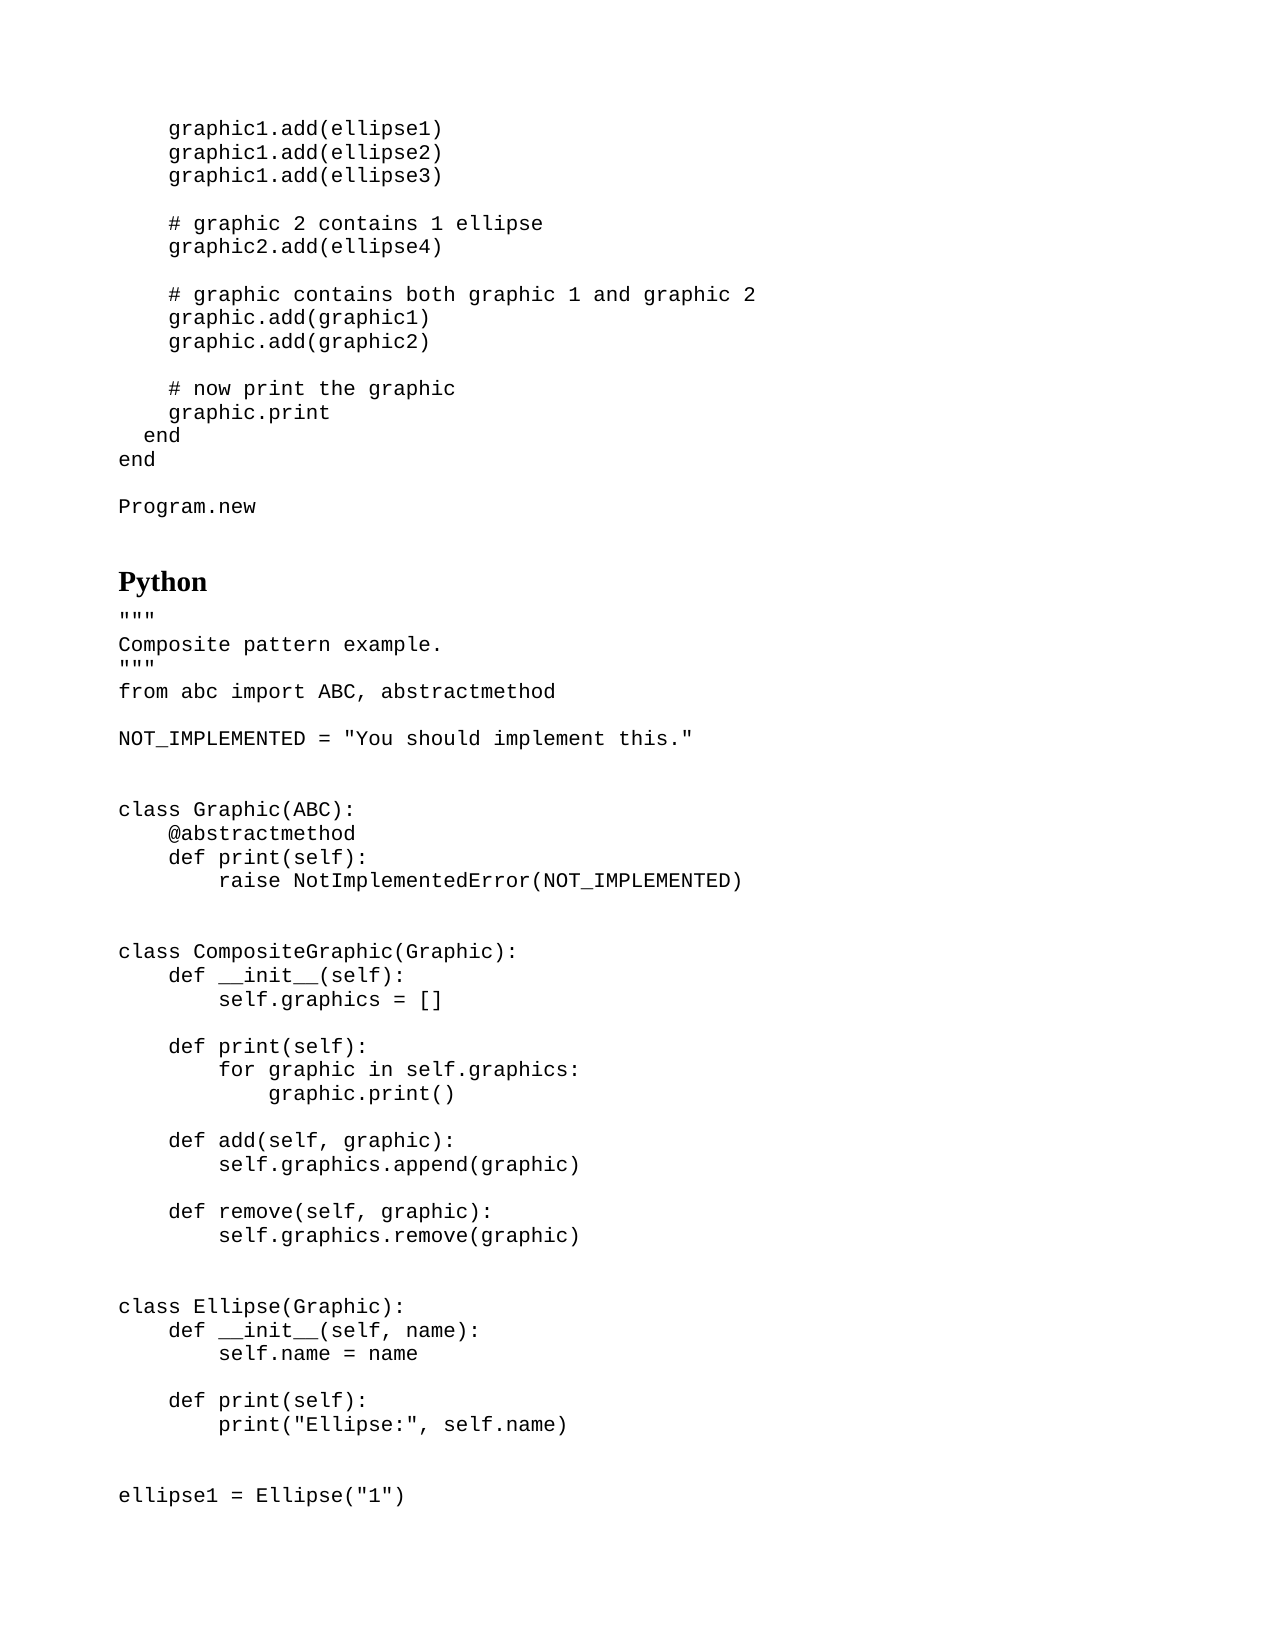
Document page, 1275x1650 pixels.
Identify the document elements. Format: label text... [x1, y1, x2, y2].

text from abc import ABC, abstractmethod [118, 681, 1157, 705]
text def print(self): [118, 1391, 1157, 1414]
text graphic2.add(ellipse4) [118, 236, 1157, 260]
text graphic.print() [118, 1083, 1157, 1107]
text def print(self): [118, 1036, 1157, 1059]
text self.graphics.append(graphic) [118, 1154, 1157, 1178]
text def __init__(self): [118, 965, 1157, 988]
text # graphic contains both graphic 1 and graphic 2 [118, 284, 1157, 307]
text # graphic 2 contains 1 ellipse [118, 213, 1157, 236]
subtitle Python [118, 564, 1157, 598]
text graphic.print [118, 402, 1157, 426]
text def __init__(self, name): [118, 1319, 1157, 1343]
text self.name = name [118, 1343, 1157, 1367]
text graphic1.add(ellipse2) [118, 142, 1157, 165]
text class CompositeGraphic(Graphic): [118, 941, 1157, 965]
text for graphic in self.graphics: [118, 1059, 1157, 1083]
text raise NotImplementedError(NOT_IMPLEMENTED) [118, 870, 1157, 894]
text class Graphic(ABC): [118, 799, 1157, 823]
text NOT_IMPLEMENTED = "You should implement this." [118, 728, 1157, 752]
text graphic1.add(ellipse1) [118, 118, 1157, 142]
text end [118, 426, 1157, 449]
text ellipse1 = Ellipse("1") [118, 1485, 1157, 1509]
text graphic1.add(ellipse3) [118, 165, 1157, 189]
text graphic.add(graphic2) [118, 331, 1157, 354]
text @abstractmethod [118, 823, 1157, 847]
text """ [118, 610, 1157, 634]
text def print(self): [118, 847, 1157, 870]
text def add(self, graphic): [118, 1130, 1157, 1154]
text print("Ellipse:", self.name) [118, 1414, 1157, 1438]
text self.graphics.remove(graphic) [118, 1225, 1157, 1249]
text self.graphics = [] [118, 988, 1157, 1012]
text # now print the graphic [118, 378, 1157, 402]
text def remove(self, graphic): [118, 1201, 1157, 1225]
text class Ellipse(Graphic): [118, 1296, 1157, 1319]
text end [118, 449, 1157, 473]
text graphic.add(graphic1) [118, 307, 1157, 331]
text Program.new [118, 496, 1157, 520]
text """ [118, 657, 1157, 681]
text Composite pattern example. [118, 634, 1157, 657]
